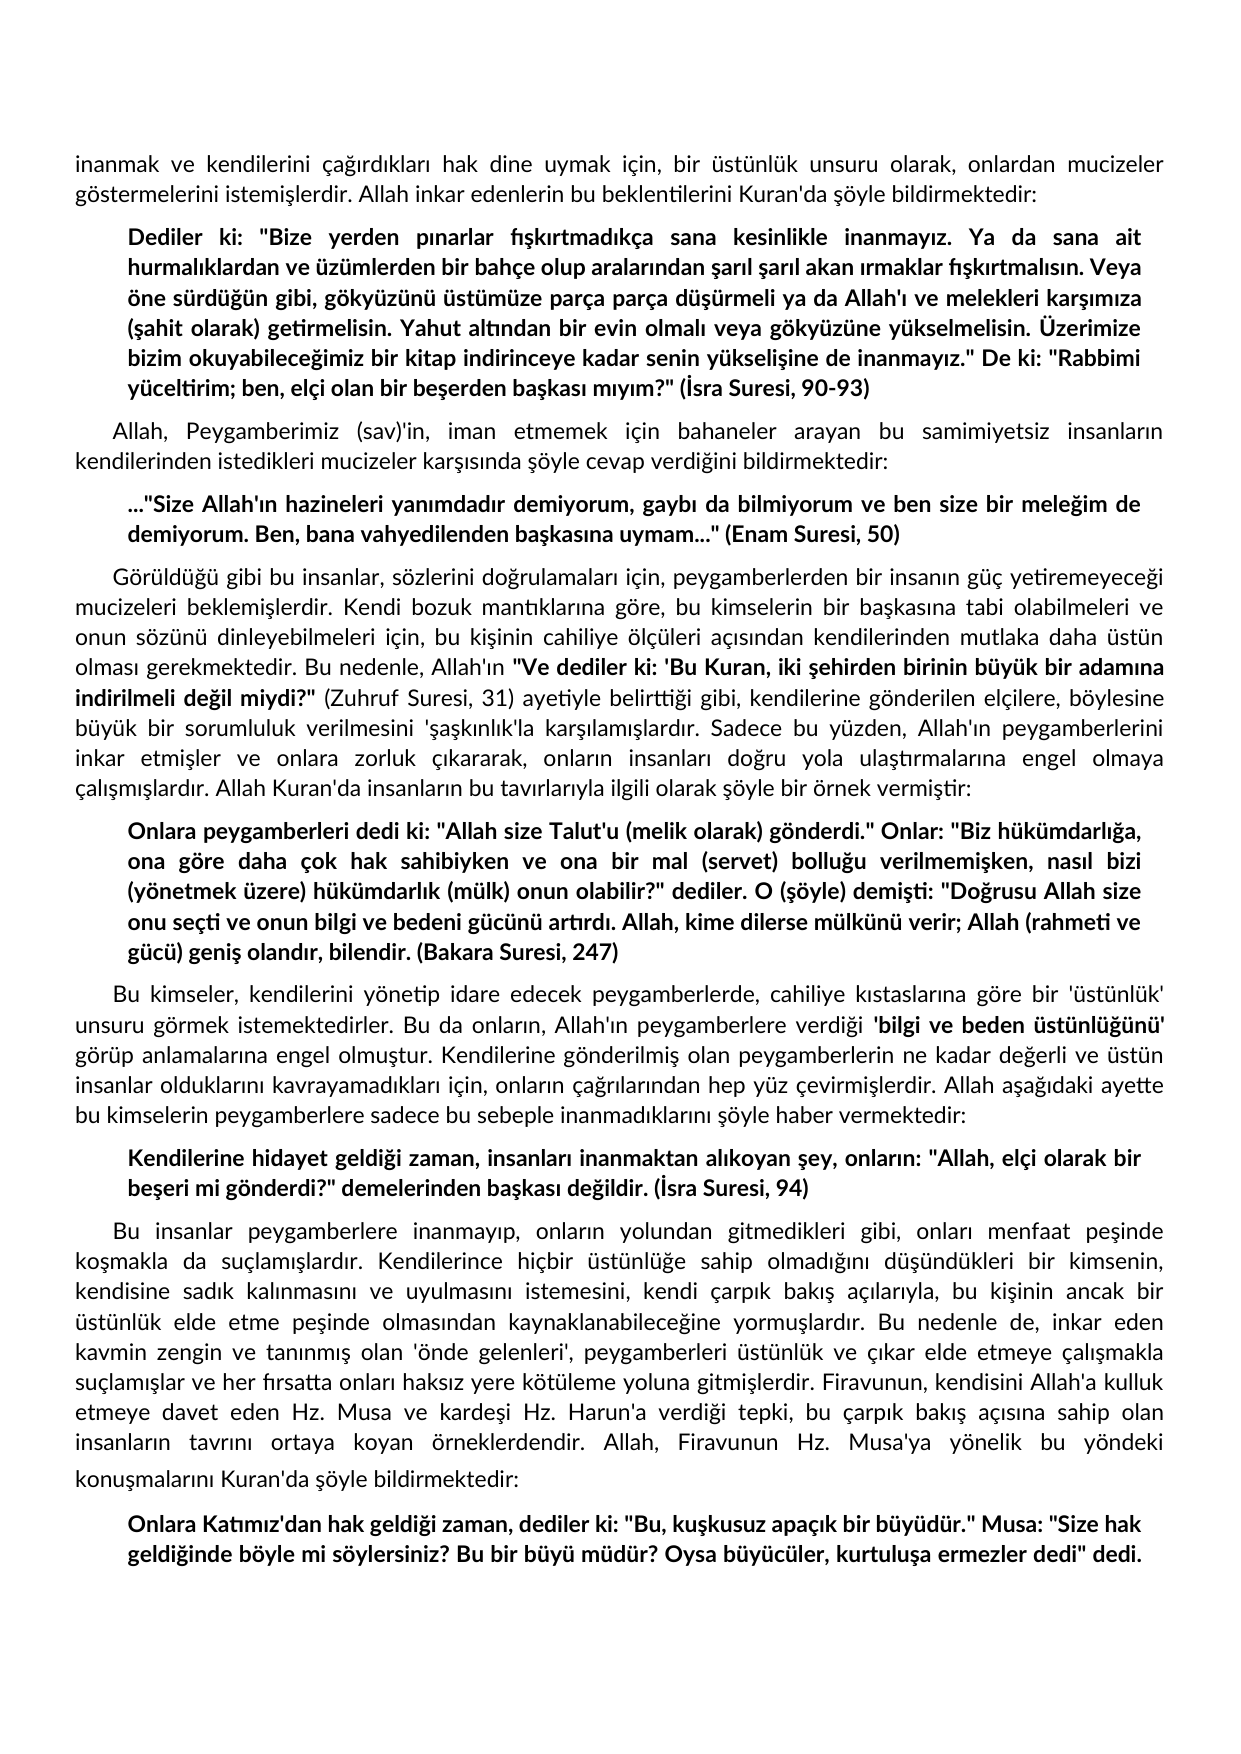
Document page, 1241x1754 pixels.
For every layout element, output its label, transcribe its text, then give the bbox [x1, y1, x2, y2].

text Onlara peygamberleri dedi ki: "Allah size Talut'u (melik olarak) gönderdi." Onlar: "Biz hükümdarlığa, ona göre daha çok hak sahibiyken ve ona bir mal (servet) bolluğu verilmemişken, nasıl bizi (yönetmek üzere) hükümdarlık (mülk) onun olabilir?" dediler. O (şöyle) demişti: "Doğrusu Allah size onu seçti ve onun bilgi ve bedeni gücünü artırdı. Allah, kime dilerse mülkünü verir; Allah (rahmeti ve gücü) geniş olandır, bilendir. (Bakara Suresi, 247) [127, 817, 1143, 965]
text Allah, Peygamberimiz (sav)'in, iman etmemek için bahaneler arayan bu samimiyetsiz insanların kendilerinden istedikleri mucizeler karşısında şöyle cevap verdiğini bildirmektedir: [75, 417, 1165, 474]
text Görüldüğü gibi bu insanlar, sözlerini doğrulamaları için, peygamberlerden bir insanın güç yetiremeyeceği mucizeleri beklemişlerdir. Kendi bozuk mantıklarına göre, bu kimselerin bir başkasına tabi olabilmeleri ve onun sözünü dinleyebilmeleri için, bu kişinin cahiliye ölçüleri açısından kendilerinden mutlaka daha üstün olması gerekmektedir. Bu nedenle, Allah'ın "Ve dediler ki: 'Bu Kuran, iki şehirden birinin büyük bir adamına indirilmeli değil miydi?" (Zuhruf Suresi, 31) ayetiyle belirttiği gibi, kendilerine gönderilen elçilere, böylesine büyük bir sorumluluk verilmesini 'şaşkınlık'la karşılamışlardır. Sadece bu yüzden, Allah'ın peygamberlerini inkar etmişler ve onlara zorluk çıkararak, onların insanları doğru yola ulaştırmalarına engel olmaya çalışmışlardır. Allah Kuran'da insanların bu tavırlarıyla ilgili olarak şöyle bir örnek vermiştir: [75, 562, 1165, 801]
text Bu kimseler, kendilerini yönetip idare edecek peygamberlerde, cahiliye kıstaslarına göre bir 'üstünlük' unsuru görmek istemektedirler. Bu da onların, Allah'ın peygamberlere verdiği 'bilgi ve beden üstünlüğünü' görüp anlamalarına engel olmuştur. Kendilerine gönderilmiş olan peygamberlerin ne kadar değerli ve üstün insanlar olduklarını kavrayamadıkları için, onların çağrılarından hep yüz çevirmişlerdir. Allah aşağıdaki ayette bu kimselerin peygamberlere sadece bu sebeple inanmadıklarını şöyle haber vermektedir: [75, 980, 1165, 1128]
text ..."Size Allah'ın hazineleri yanımdadır demiyorum, gaybı da bilmiyorum ve ben size bir meleğim de demiyorum. Ben, bana vahyedilenden başkasına uymam..." (Enam Suresi, 50) [127, 489, 1143, 547]
text Onlara Katımız'dan hak geldiği zaman, dediler ki: "Bu, kuşkusuz apaçık bir büyüdür." Musa: "Size hak geldiğinde böyle mi söylersiniz? Bu bir büyü müdür? Oysa büyücüler, kurtuluşa ermezler dedi" dedi. [127, 1510, 1143, 1568]
text Bu insanlar peygamberlere inanmayıp, onların yolundan gitmedikleri gibi, onları menfaat peşinde koşmakla da suçlamışlardır. Kendilerince hiçbir üstünlüğe sahip olmadığını düşündükleri bir kimsenin, kendisine sadık kalınmasını ve uyulmasını istemesini, kendi çarpık bakış açılarıyla, bu kişinin ancak bir üstünlük elde etme peşinde olmasından kaynaklanabileceğine yormuşlardır. Bu nedenle de, inkar eden kavmin zengin ve tanınmış olan 'önde gelenleri', peygamberleri üstünlük ve çıkar elde etmeye çalışmakla suçlamışlar ve her fırsatta onları haksız yere kötüleme yoluna gitmişlerdir. Firavunun, kendisini Allah'a kulluk etmeye davet eden Hz. Musa ve kardeşi Hz. Harun'a verdiği tepki, bu çarpık bakış açısına sahip olan insanların tavrını ortaya koyan örneklerdendir. Allah, Firavunun Hz. Musa'ya yönelik bu yöndeki konuşmalarını Kuran'da şöyle bildirmektedir: [75, 1217, 1165, 1494]
text Kendilerine hidayet geldiği zaman, insanları inanmaktan alıkoyan şey, onların: "Allah, elçi olarak bir beşeri mi gönderdi?" demelerinden başkası değildir. (İsra Suresi, 94) [127, 1144, 1143, 1201]
text inanmak ve kendilerini çağırdıkları hak dine uymak için, bir üstünlük unsuru olarak, onlardan mucizeler göstermelerini istemişlerdir. Allah inkar edenlerin bu beklentilerini Kuran'da şöyle bildirmektedir: [75, 150, 1165, 208]
text Dediler ki: "Bize yerden pınarlar fışkırtmadıkça sana kesinlikle inanmayız. Ya da sana ait hurmalıklardan ve üzümlerden bir bahçe olup aralarından şarıl şarıl akan ırmaklar fışkırtmalısın. Veya öne sürdüğün gibi, gökyüzünü üstümüze parça parça düşürmeli ya da Allah'ı ve melekleri karşımıza (şahit olarak) getirmelisin. Yahut altından bir evin olmalı veya gökyüzüne yükselmelisin. Üzerimize bizim okuyabileceğimiz bir kitap indirinceye kadar senin yükselişine de inanmayız." De ki: "Rabbimi yüceltirim; ben, elçi olan bir beşerden başkası mıyım?" (İsra Suresi, 90-93) [127, 223, 1143, 401]
